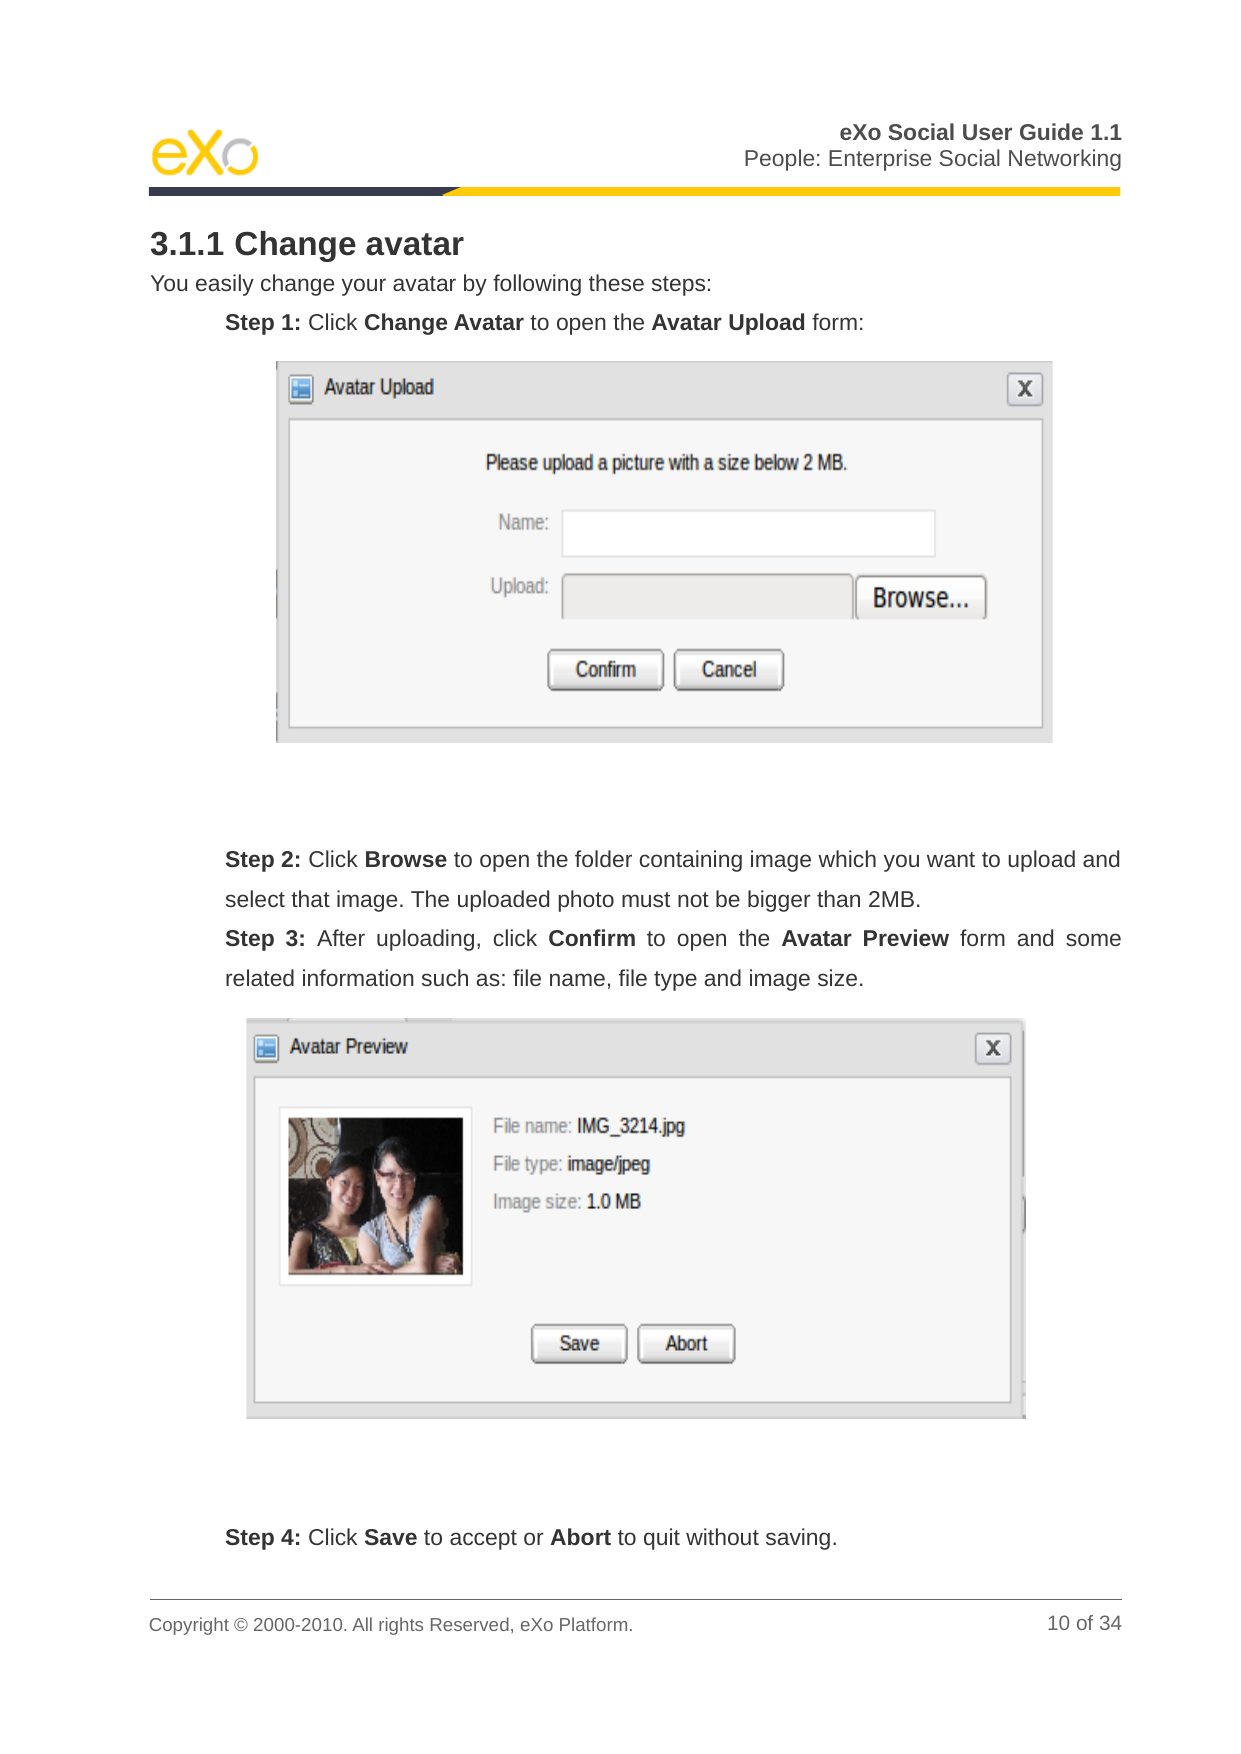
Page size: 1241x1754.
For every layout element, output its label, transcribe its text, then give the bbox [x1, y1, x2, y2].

list Step 4: Click Save to accept or Abort to quit without saving. [187, 1524, 1122, 1551]
list Step 2: Click Browse to open the folder containing image which you want to upload and select that image. The uploaded photo must not be bigger than 2MB. [187, 846, 1122, 912]
list Step 3: After uploading, click Confirm to open the Avatar Preview form and some related information such as: file name, file type and image size. [187, 925, 1122, 991]
picture [152, 129, 259, 176]
picture [246, 1018, 1026, 1419]
subtitle Change avatar [150, 223, 1122, 262]
picture [276, 361, 1053, 743]
picture [148, 187, 1121, 196]
text You easily change your avatar by following these steps: [150, 269, 1122, 296]
list Step 1: Click Change Avatar to open the Avatar Upload form: [187, 309, 1122, 335]
